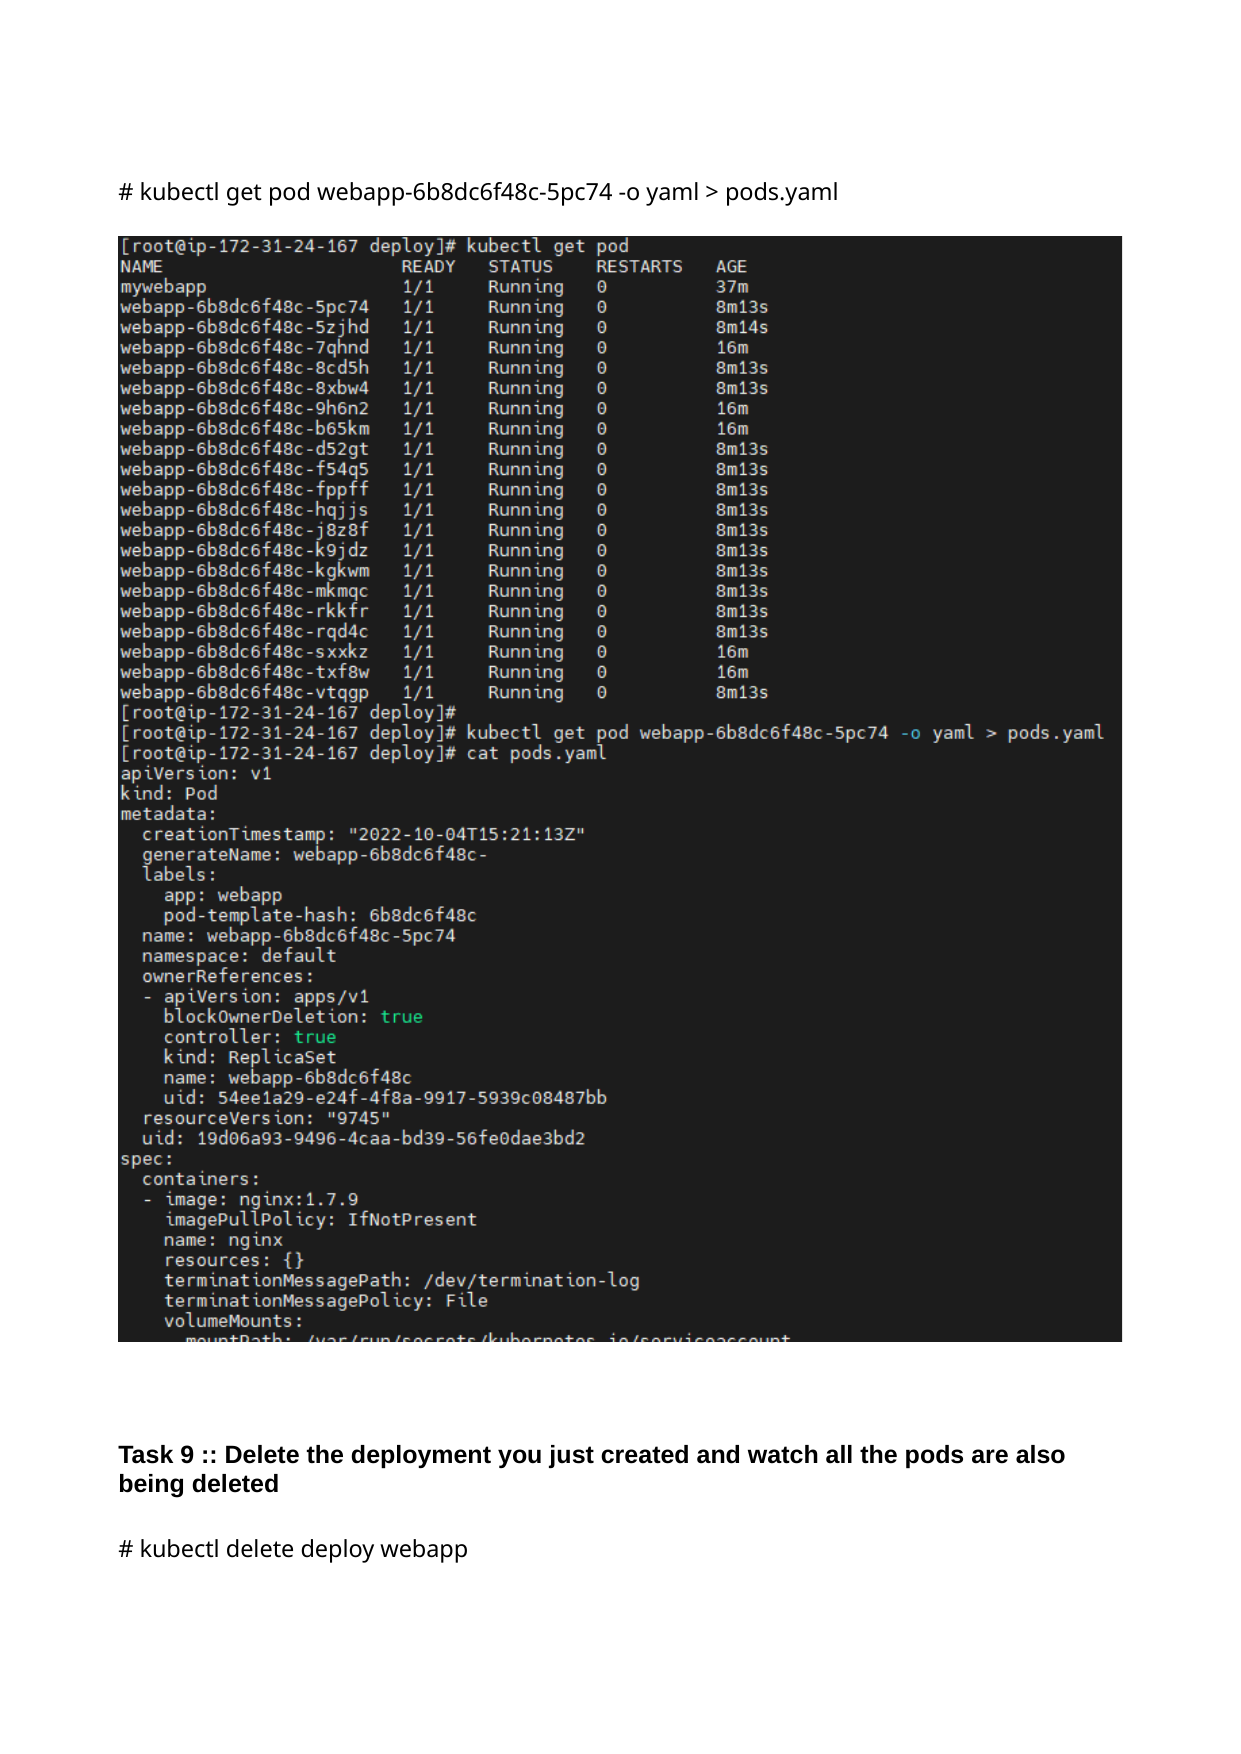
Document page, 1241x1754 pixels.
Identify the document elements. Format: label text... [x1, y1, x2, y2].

picture [118, 236, 1123, 1342]
text # kubectl get pod webapp-6b8dc6f48c-5pc74 -o yaml > pods.yaml [118, 176, 1122, 208]
text # kubectl delete deploy webapp [118, 1533, 1122, 1565]
subtitle Task 9 :: Delete the deployment you just created and watch all the pods are also being deleted [118, 1440, 1122, 1498]
